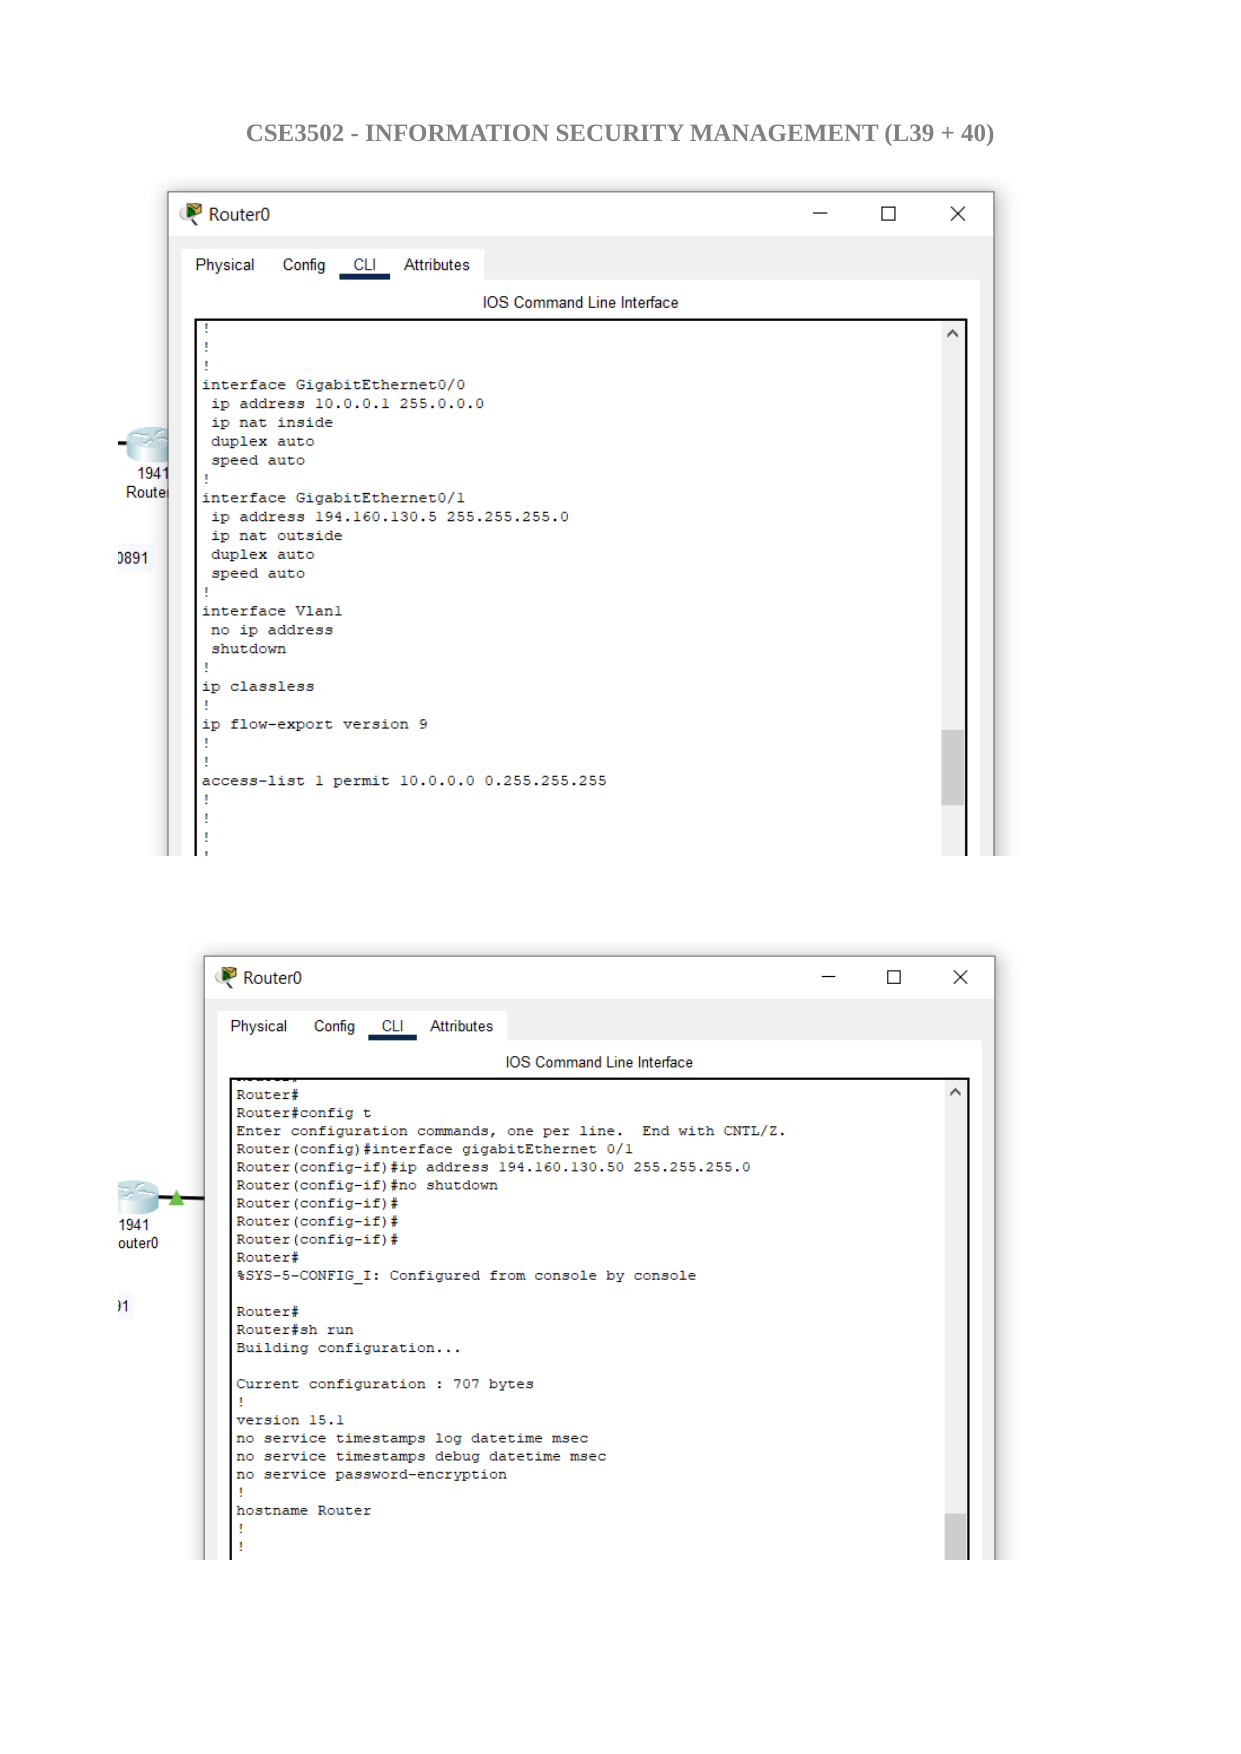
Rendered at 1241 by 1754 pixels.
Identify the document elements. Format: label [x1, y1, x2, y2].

picture [118, 176, 1123, 856]
picture [118, 941, 1123, 1560]
